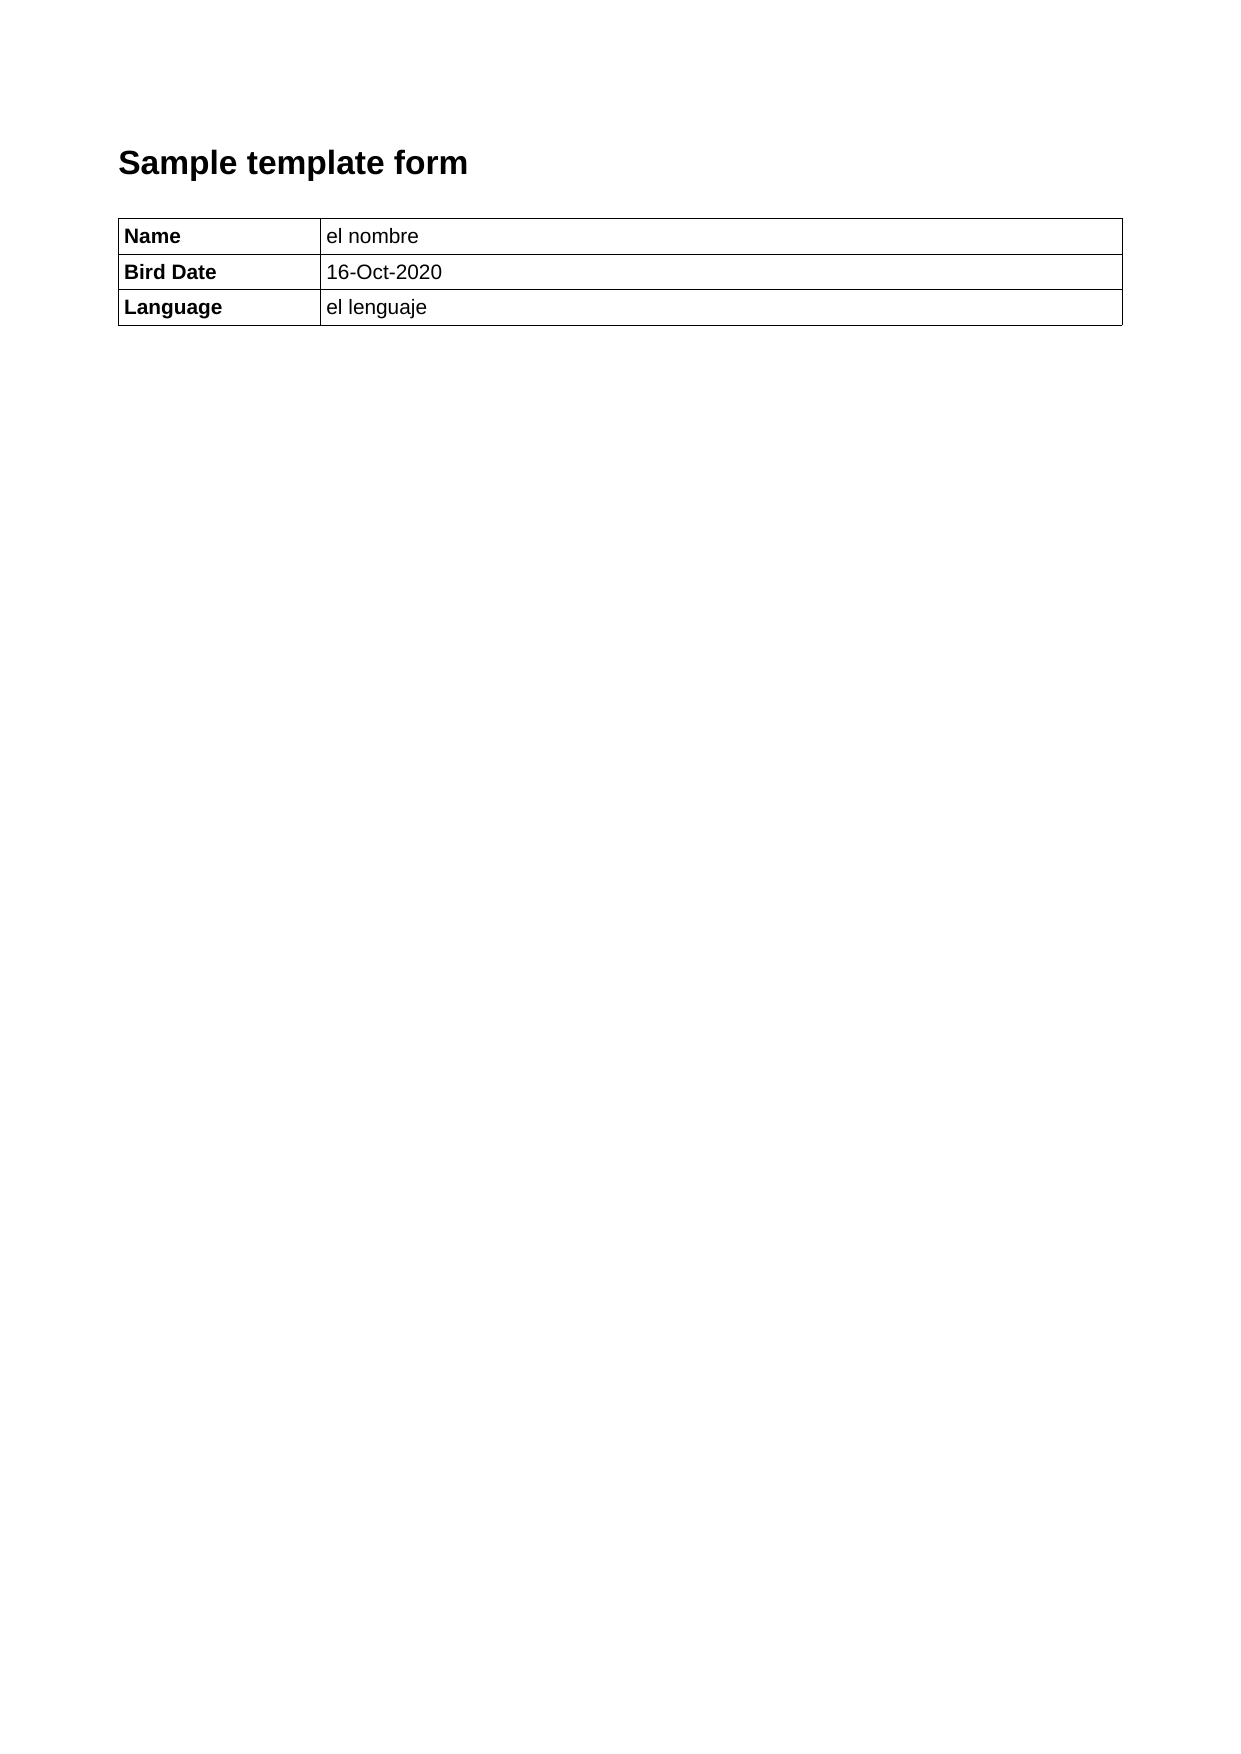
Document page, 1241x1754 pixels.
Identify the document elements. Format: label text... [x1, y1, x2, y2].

table_cell 16-Oct-2020 [321, 255, 1122, 289]
table_header el nombre [321, 219, 1122, 254]
table_header Name [119, 219, 320, 254]
table_cell el lenguaje [321, 290, 1122, 325]
table_cell Language [119, 290, 320, 325]
table_cell Bird Date [119, 255, 320, 289]
subtitle Sample template form [118, 143, 1122, 182]
